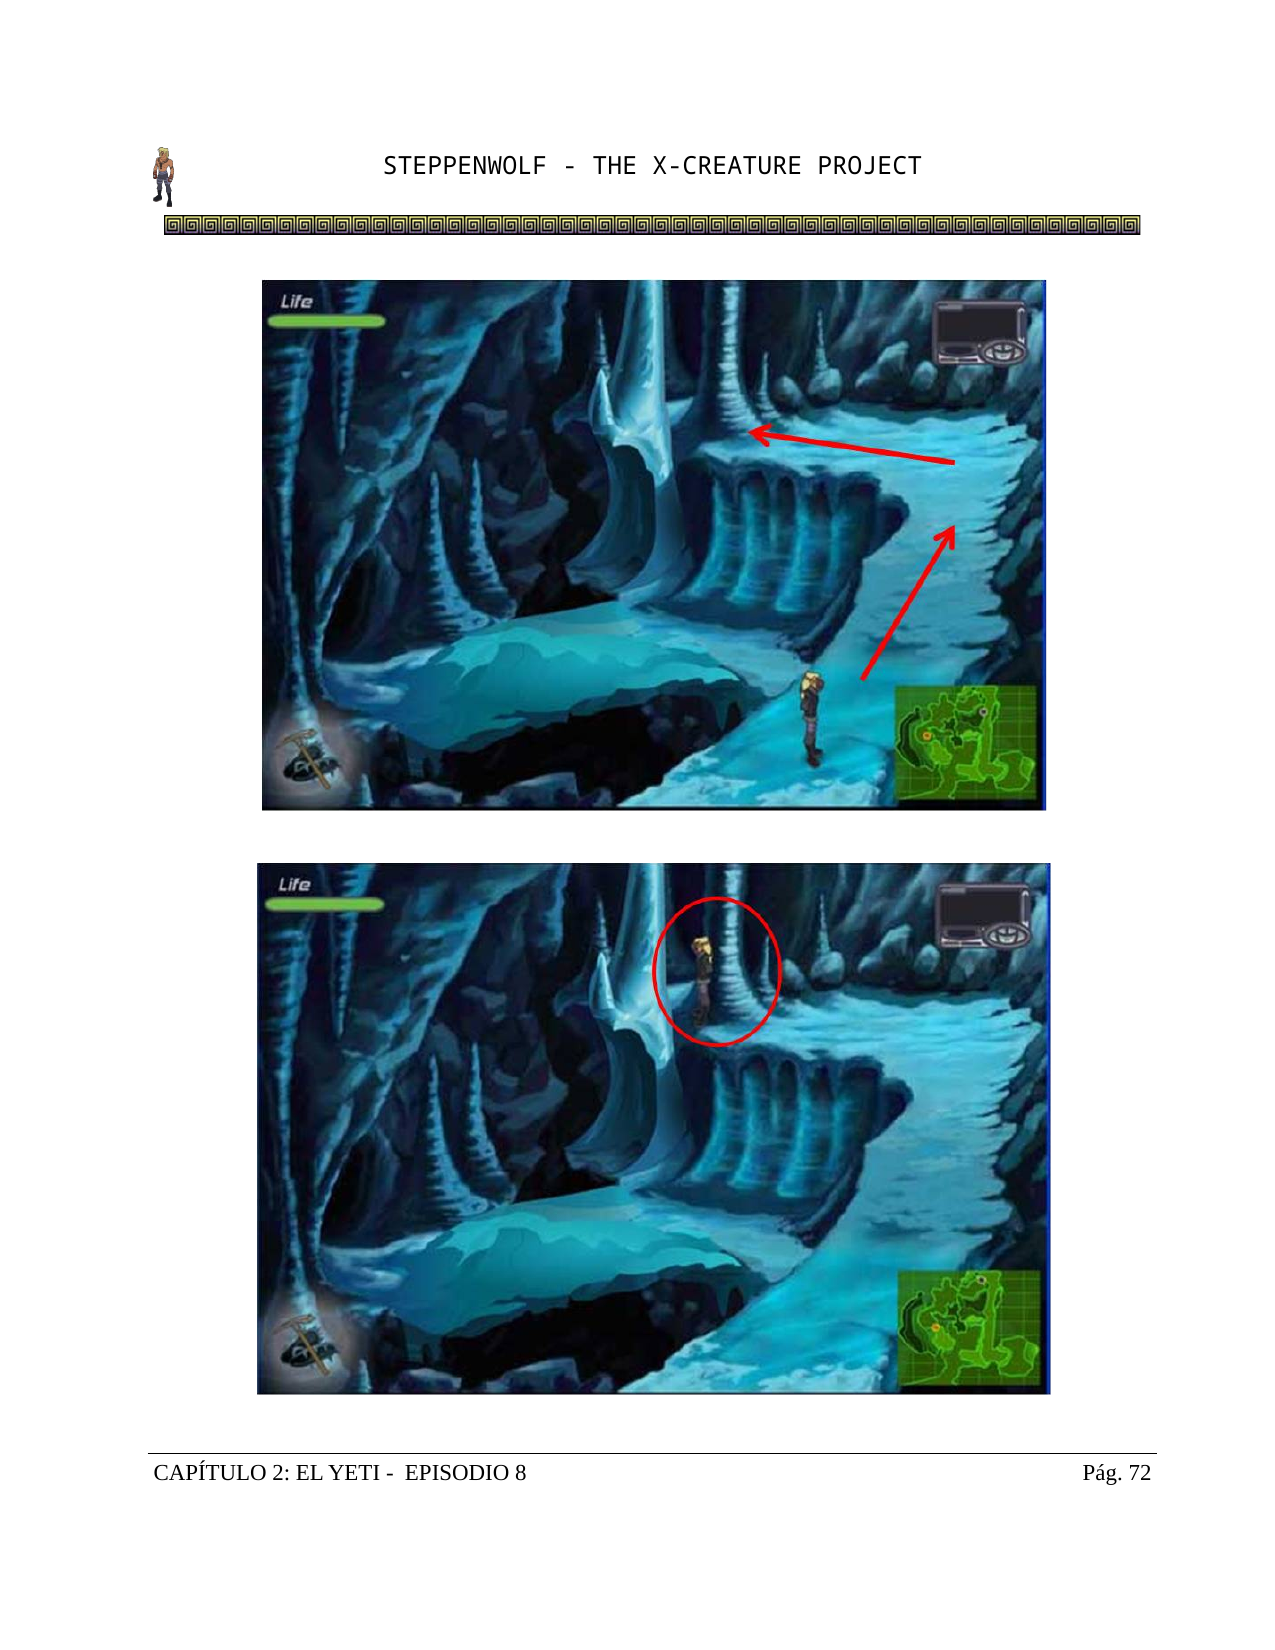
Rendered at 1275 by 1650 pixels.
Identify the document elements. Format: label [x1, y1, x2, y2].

picture [147, 147, 181, 207]
picture [261, 279, 1047, 811]
picture [256, 863, 1051, 1395]
picture [164, 215, 1141, 235]
